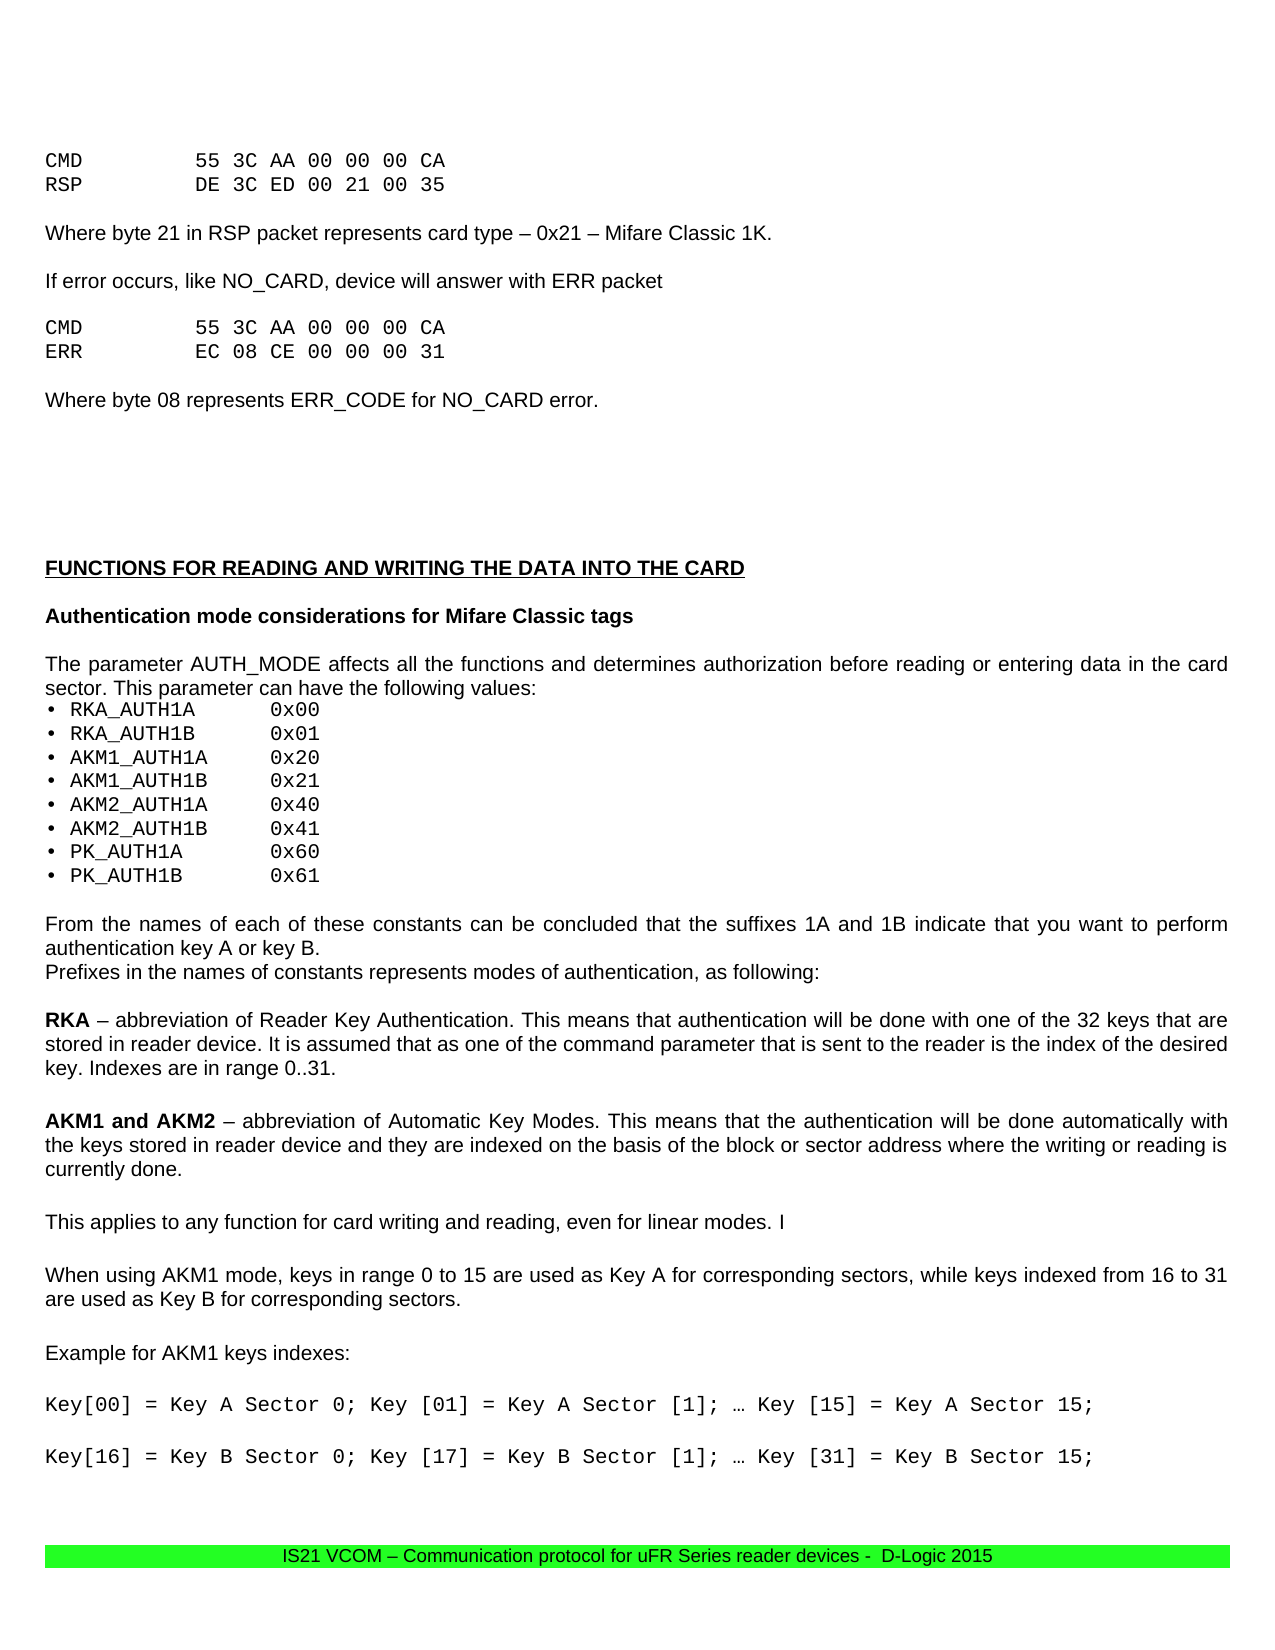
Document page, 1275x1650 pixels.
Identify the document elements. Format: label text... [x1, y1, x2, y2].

text CMD 55 3C AA 00 00 00 CA [45, 317, 1230, 341]
text Where byte 21 in RSP packet represents card type – 0x21 – Mifare Classic 1K. [45, 221, 1230, 245]
text • AKM1_AUTH1A 0x20 [45, 747, 1230, 770]
text Authentication mode considerations for Mifare Classic tags [45, 604, 1230, 628]
text • PK_AUTH1B 0x61 [45, 865, 1230, 889]
text When using AKM1 mode, keys in range 0 to 15 are used as Key A for corresponding sectors, while keys indexed from 16 to 31 are used as Key B for corresponding sectors. [45, 1263, 1230, 1311]
text • RKA_AUTH1B 0x01 [45, 723, 1230, 747]
text Key[16] = Key B Sector 0; Key [17] = Key B Sector [1]; … Key [31] = Key B Sector 15; [45, 1446, 1230, 1469]
text • AKM2_AUTH1B 0x41 [45, 818, 1230, 841]
text ERR EC 08 CE 00 00 00 31 [45, 341, 1230, 364]
text Key[00] = Key A Sector 0; Key [01] = Key A Sector [1]; … Key [15] = Key A Sector 15; [45, 1393, 1230, 1417]
text AKM1 and AKM2 – abbreviation of Automatic Key Modes. This means that the authentication will be done automatically with the keys stored in reader device and they are indexed on the basis of the block or sector address where the writing or reading is currently done. [45, 1109, 1230, 1181]
text • AKM1_AUTH1B 0x21 [45, 770, 1230, 794]
text • PK_AUTH1A 0x60 [45, 841, 1230, 865]
text • AKM2_AUTH1A 0x40 [45, 794, 1230, 818]
text Example for AKM1 keys indexes: [45, 1340, 1230, 1364]
text RSP DE 3C ED 00 21 00 35 [45, 174, 1230, 197]
text This applies to any function for card writing and reading, even for linear modes. I [45, 1210, 1230, 1234]
text From the names of each of these constants can be concluded that the suffixes 1A and 1B indicate that you want to perform authentication key A or key B. [45, 912, 1230, 960]
text • RKA_AUTH1A 0x00 [45, 699, 1230, 723]
text The parameter AUTH_MODE affects all the functions and determines authorization before reading or entering data in the card sector. This parameter can have the following values: [45, 652, 1230, 699]
text FUNCTIONS FOR READING AND WRITING THE DATA INTO THE CARD [45, 556, 1230, 580]
text Where byte 08 represents ERR_CODE for NO_CARD error. [45, 388, 1230, 412]
text RKA – abbreviation of Reader Key Authentication. This means that authentication will be done with one of the 32 keys that are stored in reader device. It is assumed that as one of the command parameter that is sent to the reader is the index of the desired key. Indexes are in range 0..31. [45, 1008, 1230, 1080]
text If error occurs, like NO_CARD, device will answer with ERR packet [45, 269, 1230, 293]
text Prefixes in the names of constants represents modes of authentication, as following: [45, 960, 1230, 984]
text CMD 55 3C AA 00 00 00 CA [45, 150, 1230, 174]
